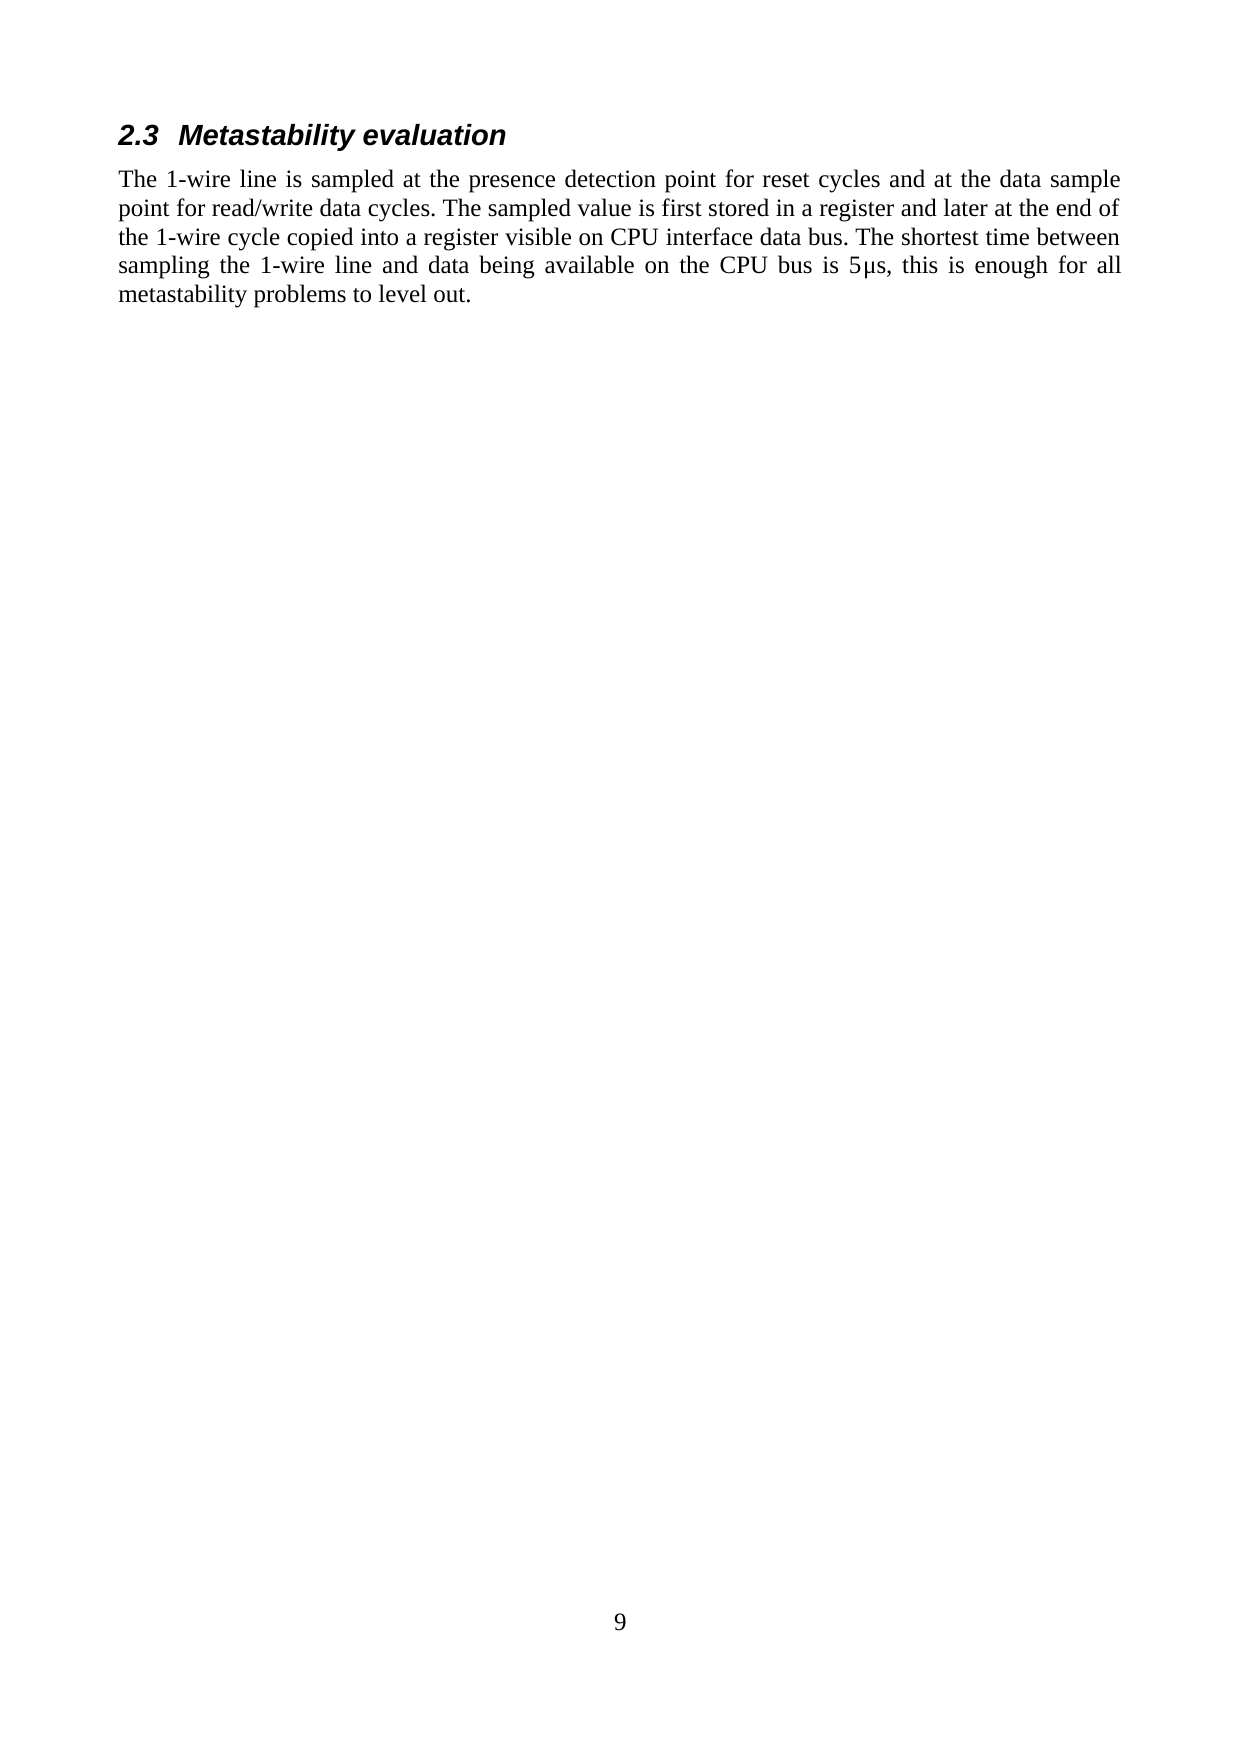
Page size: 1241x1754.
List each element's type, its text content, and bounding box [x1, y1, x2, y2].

text The 1-wire line is sampled at the presence detection point for reset cycles and at the data sample point for read/write data cycles. The sampled value is first stored in a register and later at the end of the 1-wire cycle copied into a register visible on CPU interface data bus. The shortest time between sampling the 1-wire line and data being available on the CPU bus is 5μs, this is enough for all metastability problems to level out. [118, 164, 1122, 308]
subtitle Metastability evaluation [118, 118, 1122, 152]
